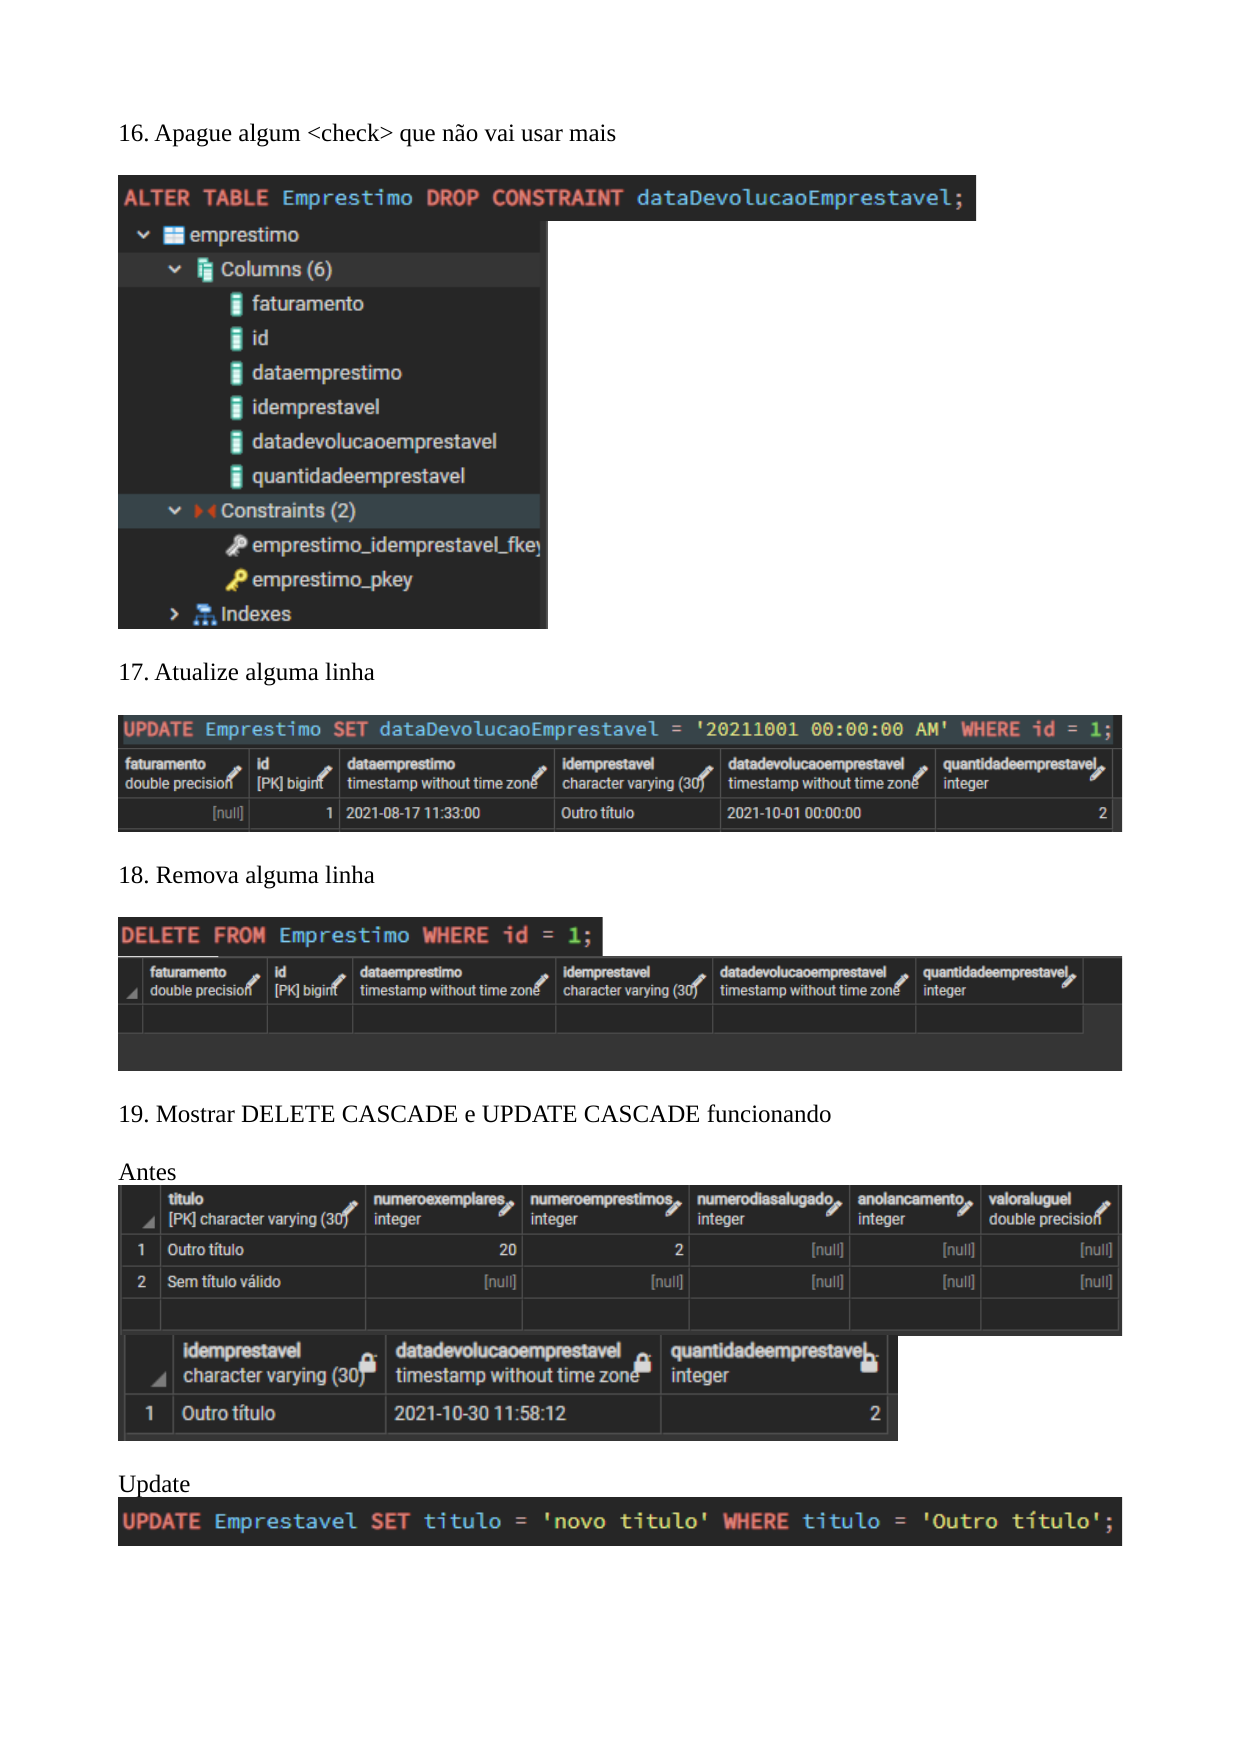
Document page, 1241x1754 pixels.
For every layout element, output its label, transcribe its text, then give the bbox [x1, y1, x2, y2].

text Antes [118, 1157, 1122, 1185]
text 18. Remova alguma linha [118, 860, 1122, 889]
text Update [118, 1469, 1122, 1497]
picture [118, 715, 1123, 832]
text 16. Apague algum <check> que não vai usar mais [118, 118, 1122, 147]
text 19. Mostrar DELETE CASCADE e UPDATE CASCADE funcionando [118, 1099, 1122, 1128]
picture [118, 1497, 1123, 1546]
picture [118, 917, 1123, 1071]
text 17. Atualize alguma linha [118, 657, 1122, 686]
picture [118, 175, 977, 629]
picture [118, 1185, 1123, 1441]
